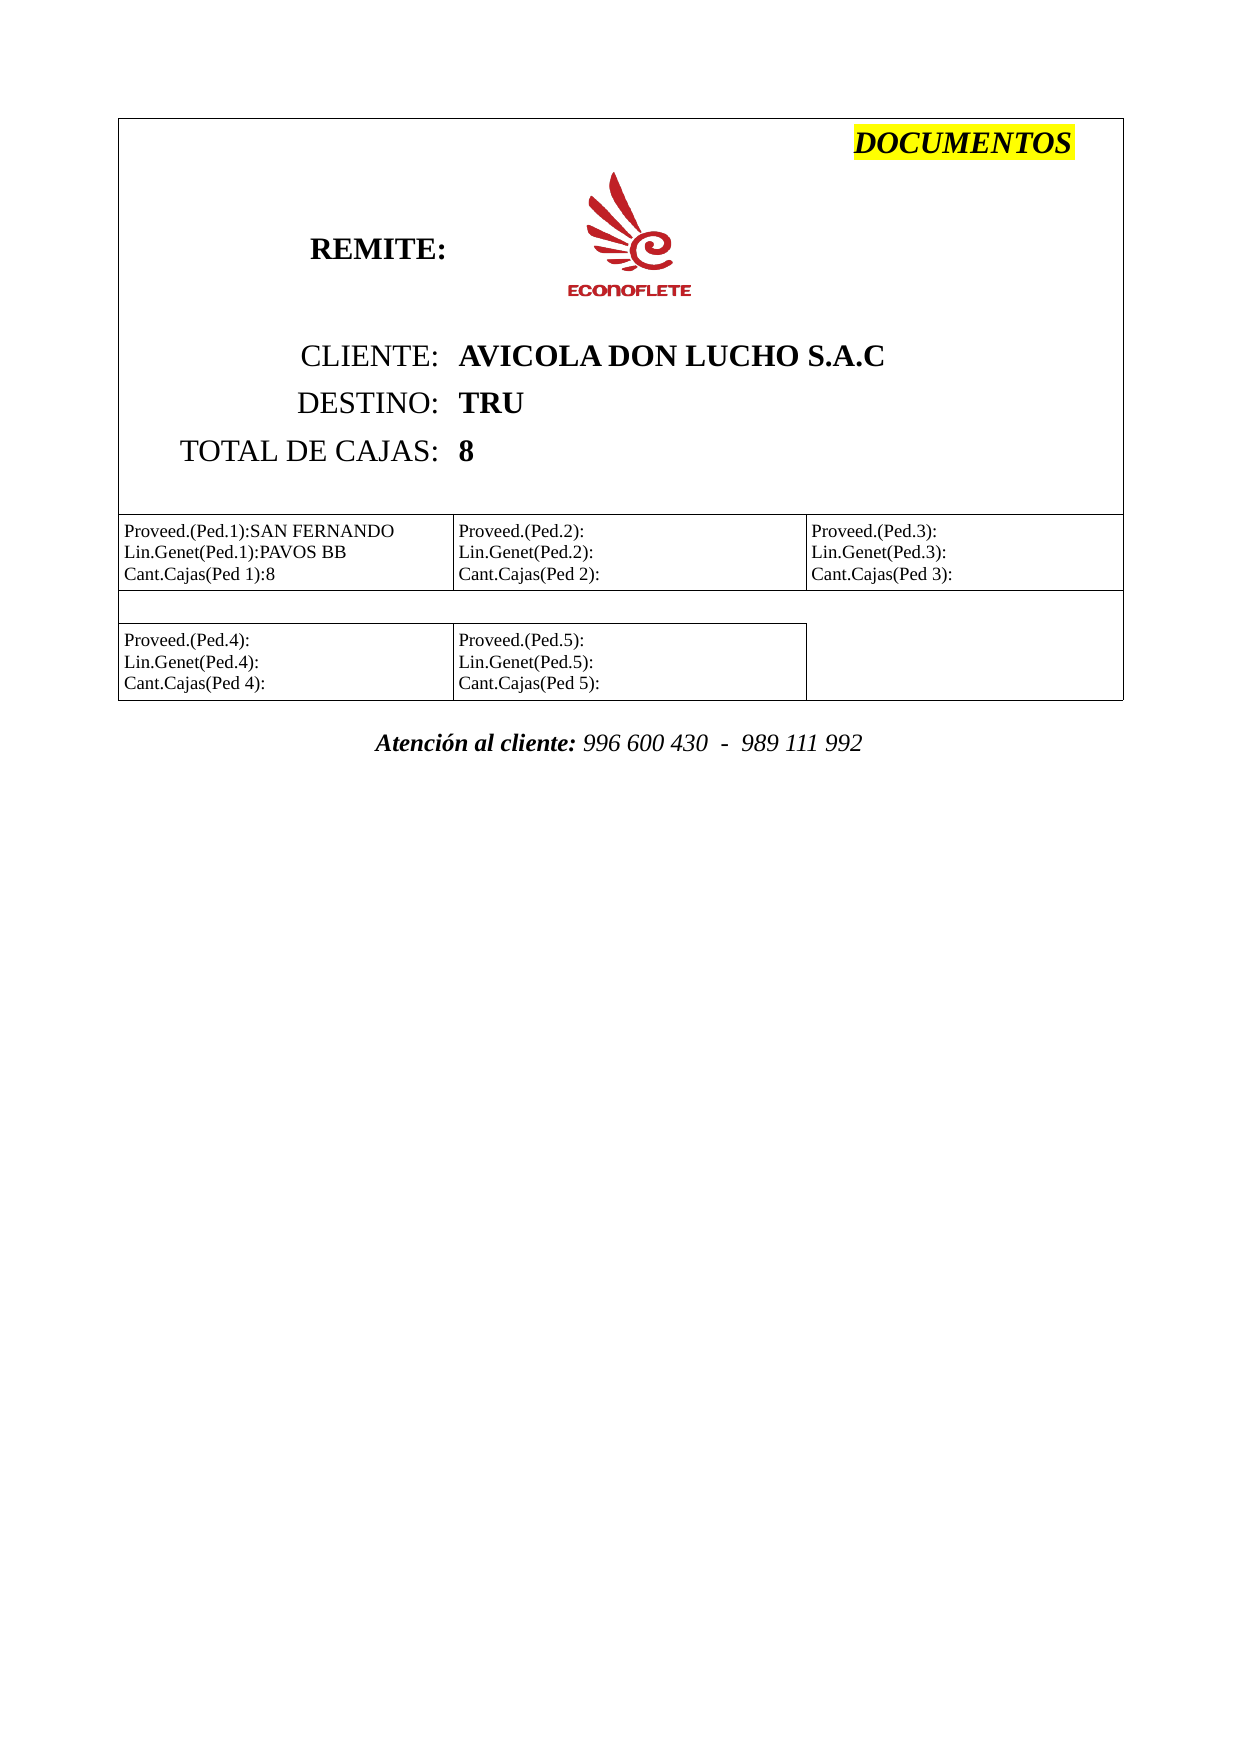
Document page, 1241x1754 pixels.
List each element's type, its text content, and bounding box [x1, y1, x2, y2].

table_cell AVICOLA DON LUCHO S.A.C [453, 332, 1123, 379]
text Atención al cliente: 996 600 430 - 989 111 992 [118, 728, 1122, 757]
table_cell [119, 591, 453, 623]
table_cell Proveed.(Ped.1):SAN FERNANDO Lin.Genet(Ped.1):PAVOS BB Cant.Cajas(Ped 1):8 [119, 515, 453, 590]
table_cell CLIENTE: [119, 332, 453, 379]
picture [552, 171, 707, 297]
table_cell [453, 591, 806, 623]
table_cell Proveed.(Ped.4): Lin.Genet(Ped.4): Cant.Cajas(Ped 4): [119, 624, 453, 699]
table_cell [806, 591, 1123, 623]
table_cell Proveed.(Ped.3): Lin.Genet(Ped.3): Cant.Cajas(Ped 3): [807, 515, 1123, 590]
table_cell TOTAL DE CAJAS: [119, 426, 453, 474]
table_cell TRU [453, 379, 806, 426]
table_header [119, 119, 453, 166]
table_cell [806, 166, 1123, 332]
table_cell DESTINO: [119, 379, 453, 426]
table_cell Proveed.(Ped.2): Lin.Genet(Ped.2): Cant.Cajas(Ped 2): [454, 515, 806, 590]
table_cell [119, 474, 453, 514]
table_header [453, 119, 806, 166]
table_cell [453, 474, 806, 514]
table_cell 8 [453, 426, 1123, 474]
table_cell REMITE: [119, 166, 453, 332]
table_cell [807, 623, 1123, 699]
table_cell [806, 474, 1123, 514]
table_cell Proveed.(Ped.5): Lin.Genet(Ped.5): Cant.Cajas(Ped 5): [454, 624, 806, 699]
table_cell [806, 379, 1123, 426]
table_header DOCUMENTOS [806, 119, 1123, 166]
table_cell [453, 166, 806, 332]
